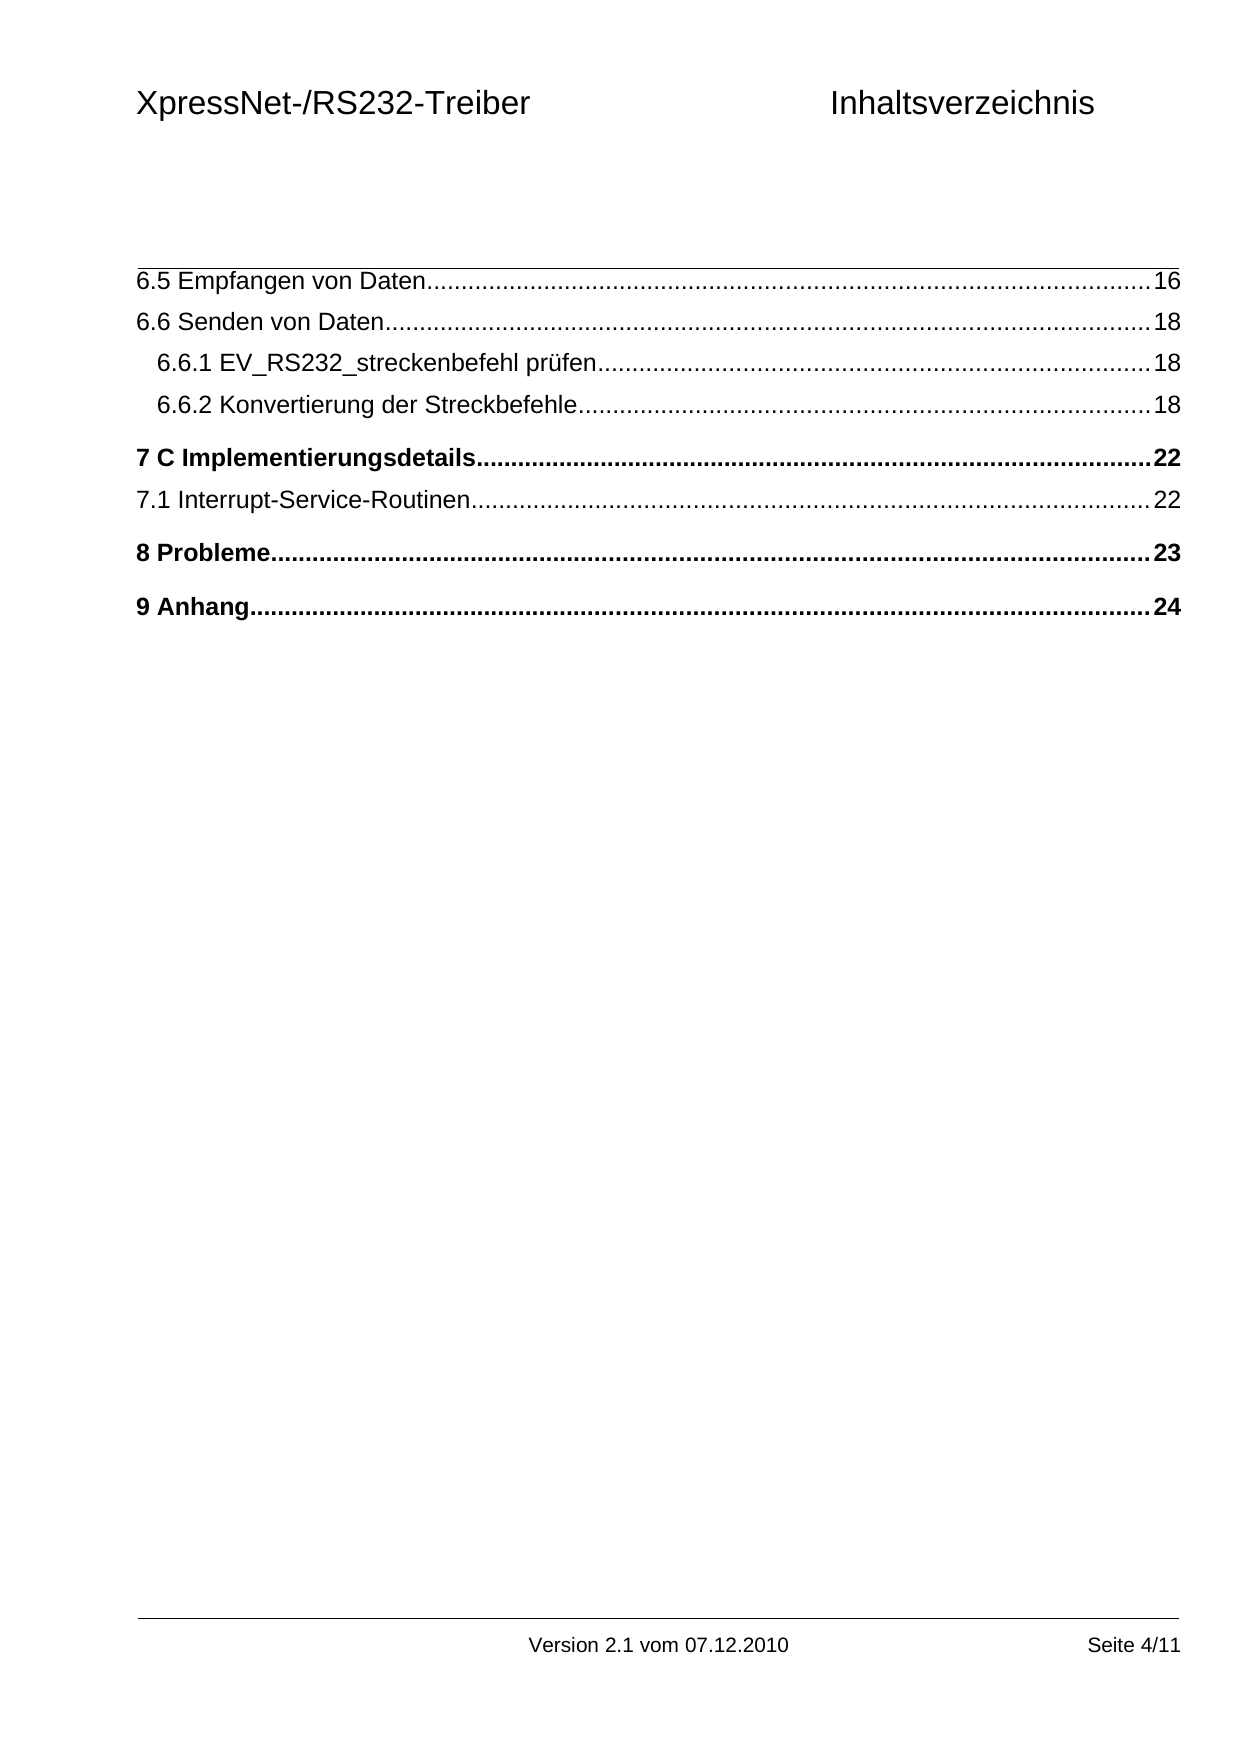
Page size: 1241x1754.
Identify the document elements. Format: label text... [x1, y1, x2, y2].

text 7.1 Interrupt-Service-Routinen 22 [136, 484, 1181, 513]
text 9 Anhang 24 [136, 592, 1181, 621]
text 8 Probleme 23 [136, 538, 1181, 567]
text 7 C Implementierungsdetails 22 [136, 443, 1181, 472]
text 6.5 Empfangen von Daten 16 [273, 289, 1181, 294]
text 6.6.1 EV_RS232_streckenbefehl prüfen 18 [157, 348, 1181, 377]
text 6.6 Senden von Daten 18 [136, 307, 1181, 336]
text 6.6.2 Konvertierung der Streckbefehle 18 [157, 389, 1181, 418]
